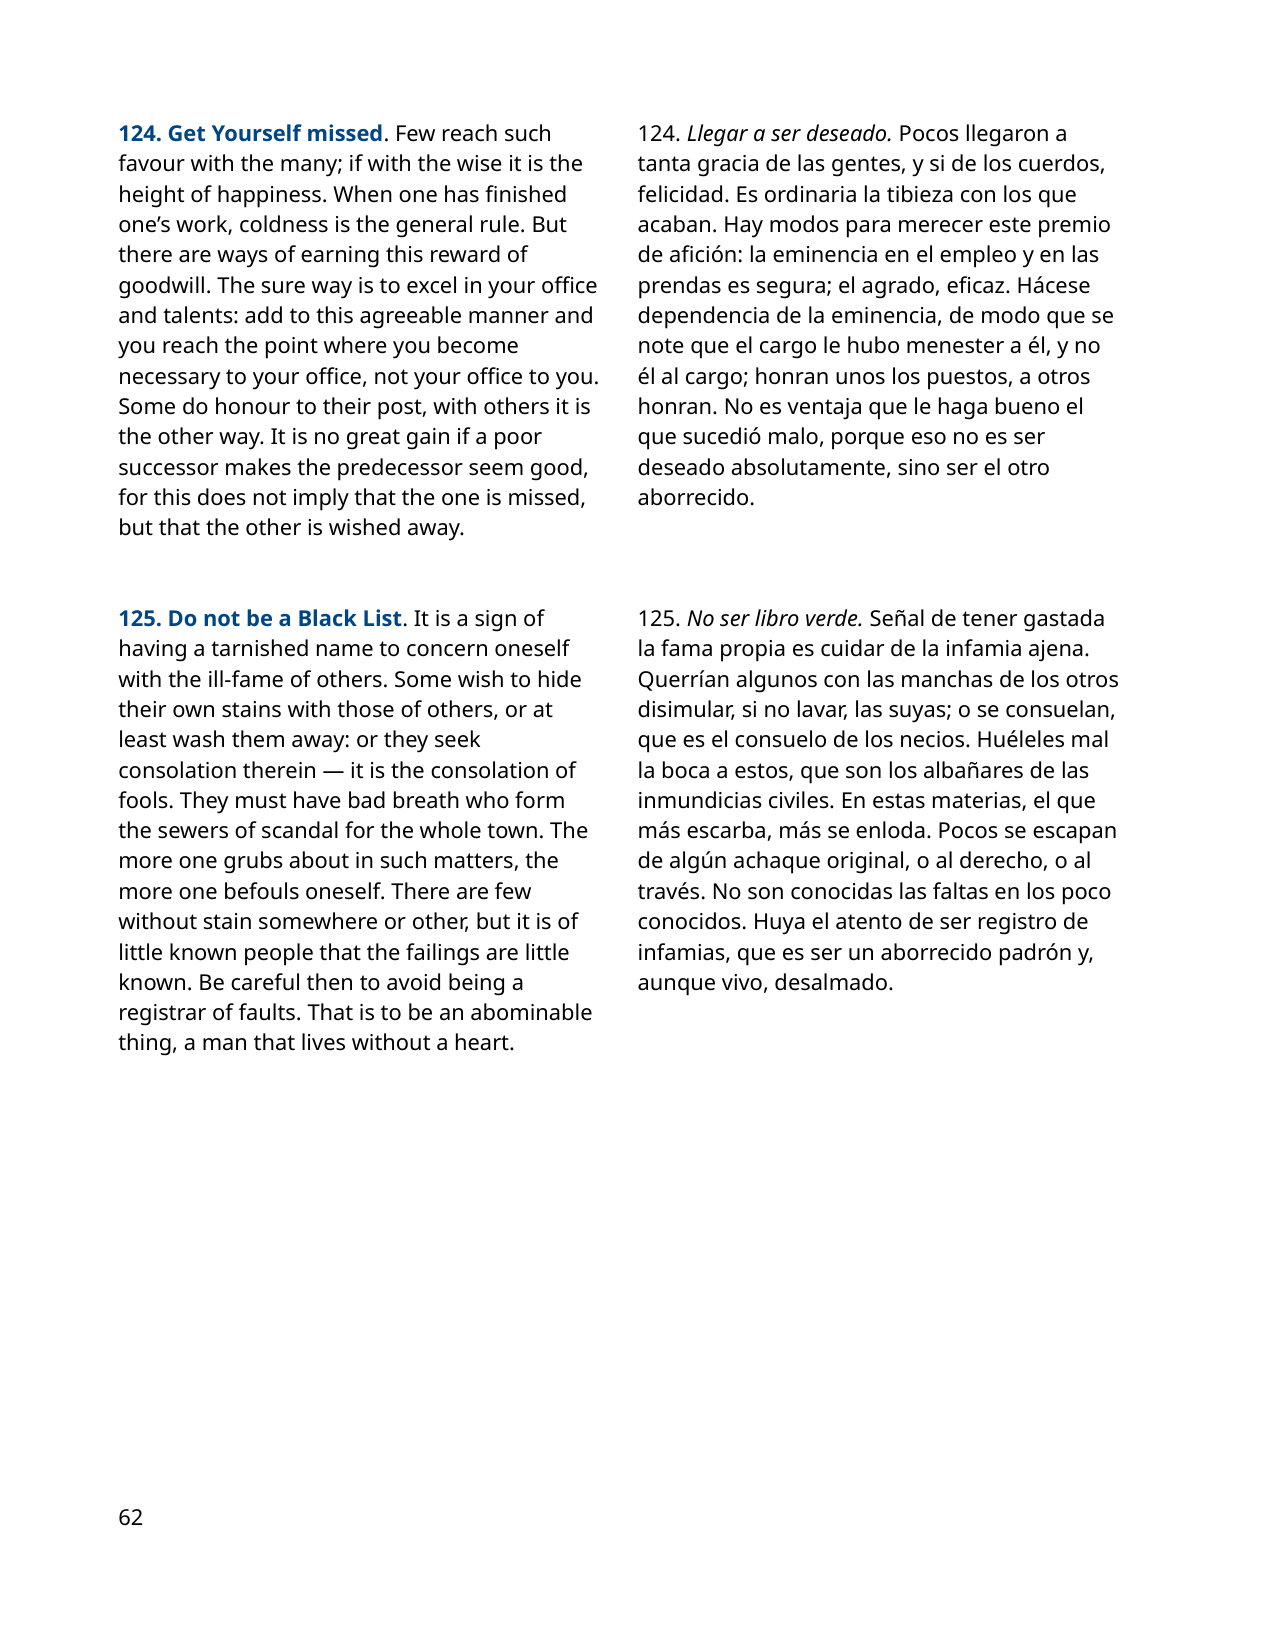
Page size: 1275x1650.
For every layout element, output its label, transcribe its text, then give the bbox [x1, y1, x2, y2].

table_cell 124. Llegar a ser deseado. Pocos llegaron a tanta gracia de las gentes, y si de los cuerdos, felicidad. Es ordinaria la tibieza con los que acaban. Hay modos para merecer este premio de afición: la eminencia en el empleo y en las prendas es segura; el agrado, eficaz. Hácese dependencia de la eminencia, de modo que se note que el cargo le hubo menester a él, y no él al cargo; honran unos los puestos, a otros honran. No es ventaja que le haga bueno el que sucedió malo, porque eso no es ser deseado absolutamente, sino ser el otro aborrecido. [638, 118, 1157, 603]
table_cell 125. Do not be a Black List. It is a sign of having a tarnished name to concern oneself with the ill-fame of others. Some wish to hide their own stains with those of others, or at least wash them away: or they seek consolation therein — it is the consolation of fools. They must have bad breath who form the sewers of scandal for the whole town. The more one grubs about in such matters, the more one befouls oneself. There are few without stain somewhere or other, but it is of little known people that the failings are little known. Be careful then to avoid being a registrar of faults. That is to be an abominable thing, a man that lives without a heart. [118, 603, 637, 1118]
table_cell 125. No ser libro verde. Señal de tener gastada la fama propia es cuidar de la infamia ajena. Querrían algunos con las manchas de los otros disimular, si no lavar, las suyas; o se consuelan, que es el consuelo de los necios. Huéleles mal la boca a estos, que son los albañares de las inmundicias civiles. En estas materias, el que más escarba, más se enloda. Pocos se escapan de algún achaque original, o al derecho, o al través. No son conocidas las faltas en los poco conocidos. Huya el atento de ser registro de infamias, que es ser un aborrecido padrón y, aunque vivo, desalmado. [638, 603, 1157, 1118]
table_cell 124. Get Yourself missed. Few reach such favour with the many; if with the wise it is the height of happiness. When one has finished one’s work, coldness is the general rule. But there are ways of earning this reward of goodwill. The sure way is to excel in your office and talents: add to this agreeable manner and you reach the point where you become necessary to your office, not your office to you. Some do honour to their post, with others it is the other way. It is no great gain if a poor successor makes the predecessor seem good, for this does not imply that the one is missed, but that the other is wished away. [118, 118, 637, 603]
